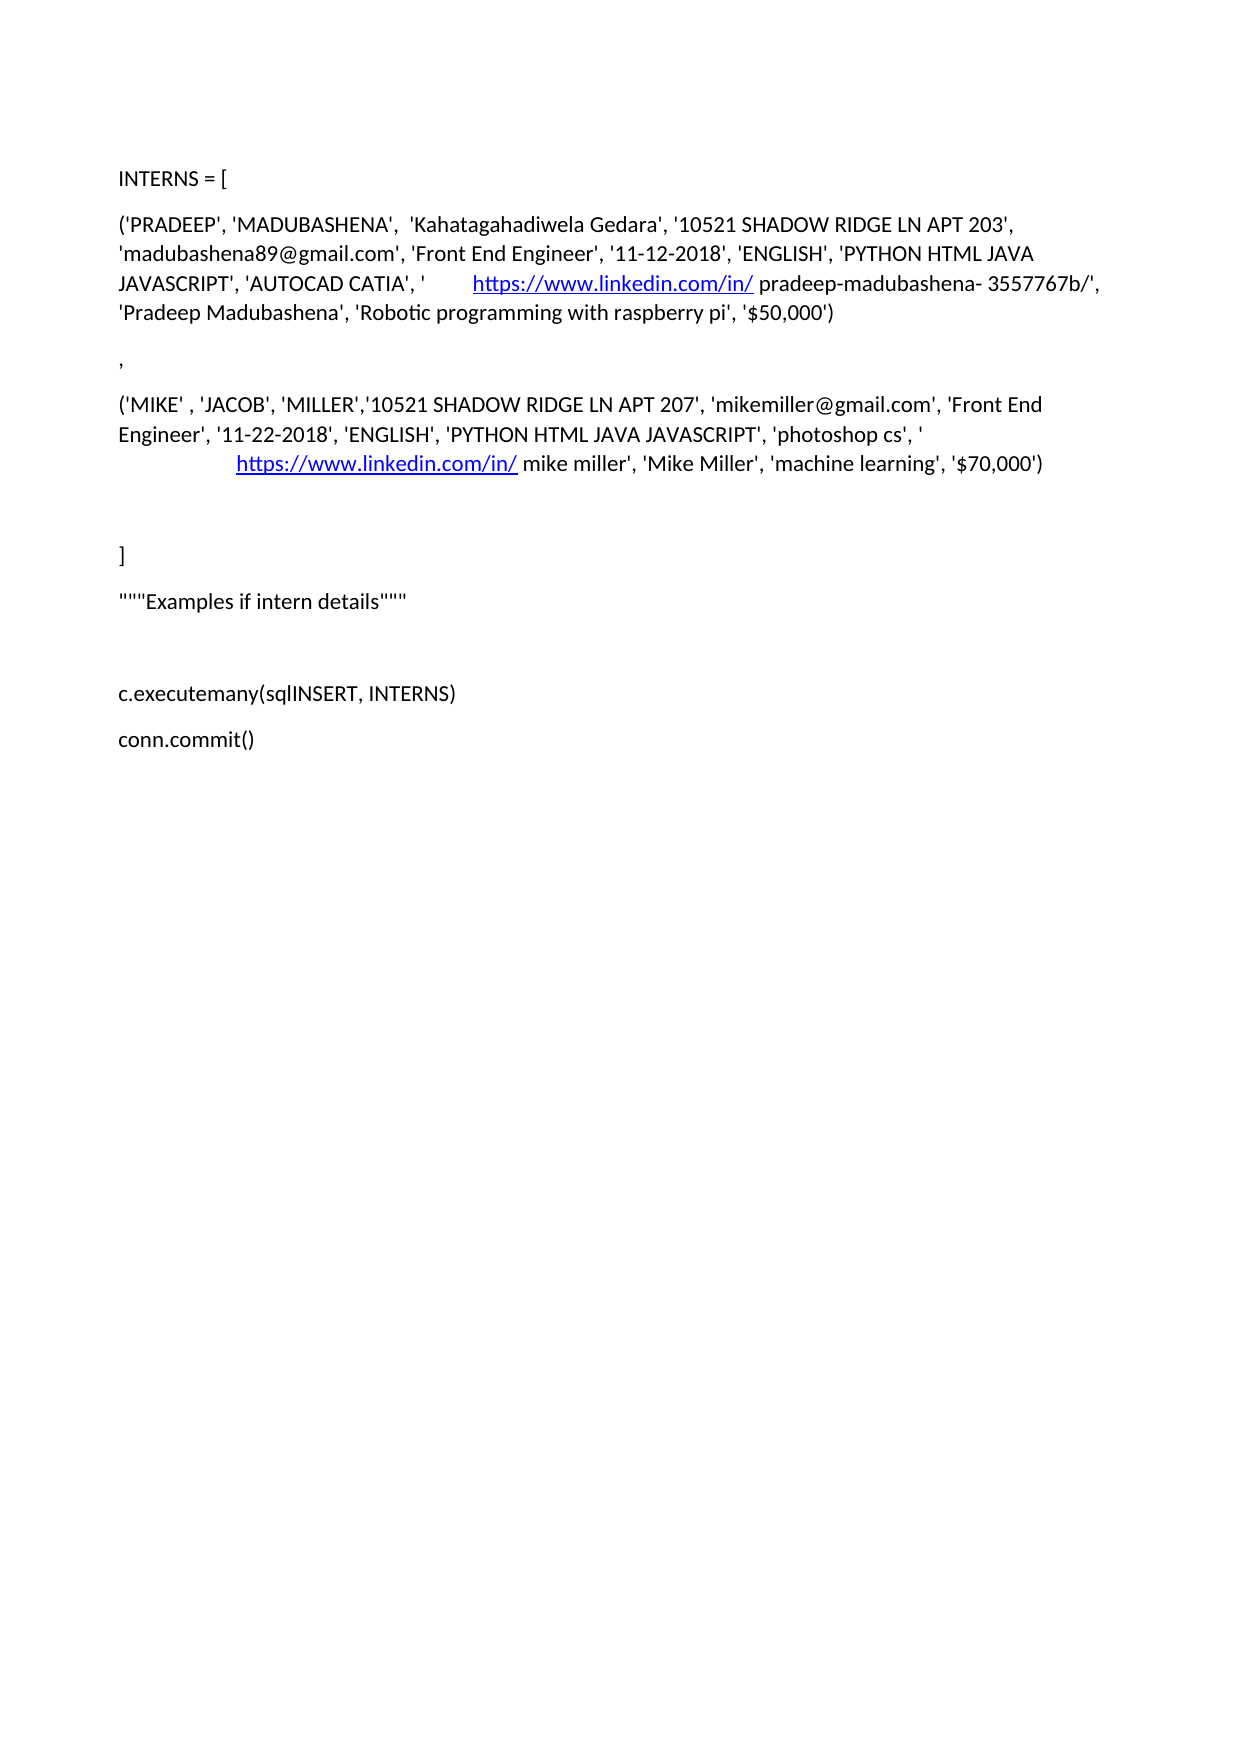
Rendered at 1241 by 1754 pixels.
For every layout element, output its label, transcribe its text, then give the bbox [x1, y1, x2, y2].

text c.executemany(sqlINSERT, INTERNS) [118, 679, 1122, 707]
text """Examples if intern details""" [118, 587, 1122, 615]
text ('PRADEEP', 'MADUBASHENA', 'Kahatagahadiwela Gedara', '10521 SHADOW RIDGE LN APT 203', 'madubashena89@gmail.com', 'Front End Engineer', '11-12-2018', 'ENGLISH', 'PYTHON HTML JAVA JAVASCRIPT', 'AUTOCAD CATIA', ' https://www.linkedin.com/in/ pradeep-madubashena- 3557767b/', 'Pradeep Madubashena', 'Robotic programming with raspberry pi', '$50,000') [118, 210, 1122, 326]
text , [118, 344, 1122, 372]
text INTERNS = [ [118, 164, 1122, 192]
text conn.commit() [118, 725, 1122, 753]
text ('MIKE' , 'JACOB', 'MILLER','10521 SHADOW RIDGE LN APT 207', 'mikemiller@gmail.com', 'Front End Engineer', '11-22-2018', 'ENGLISH', 'PYTHON HTML JAVA JAVASCRIPT', 'photoshop cs', ' https://www.linkedin.com/in/ mike miller', 'Mike Miller', 'machine learning', '$70,000') [118, 390, 1122, 477]
text ] [118, 541, 1122, 569]
